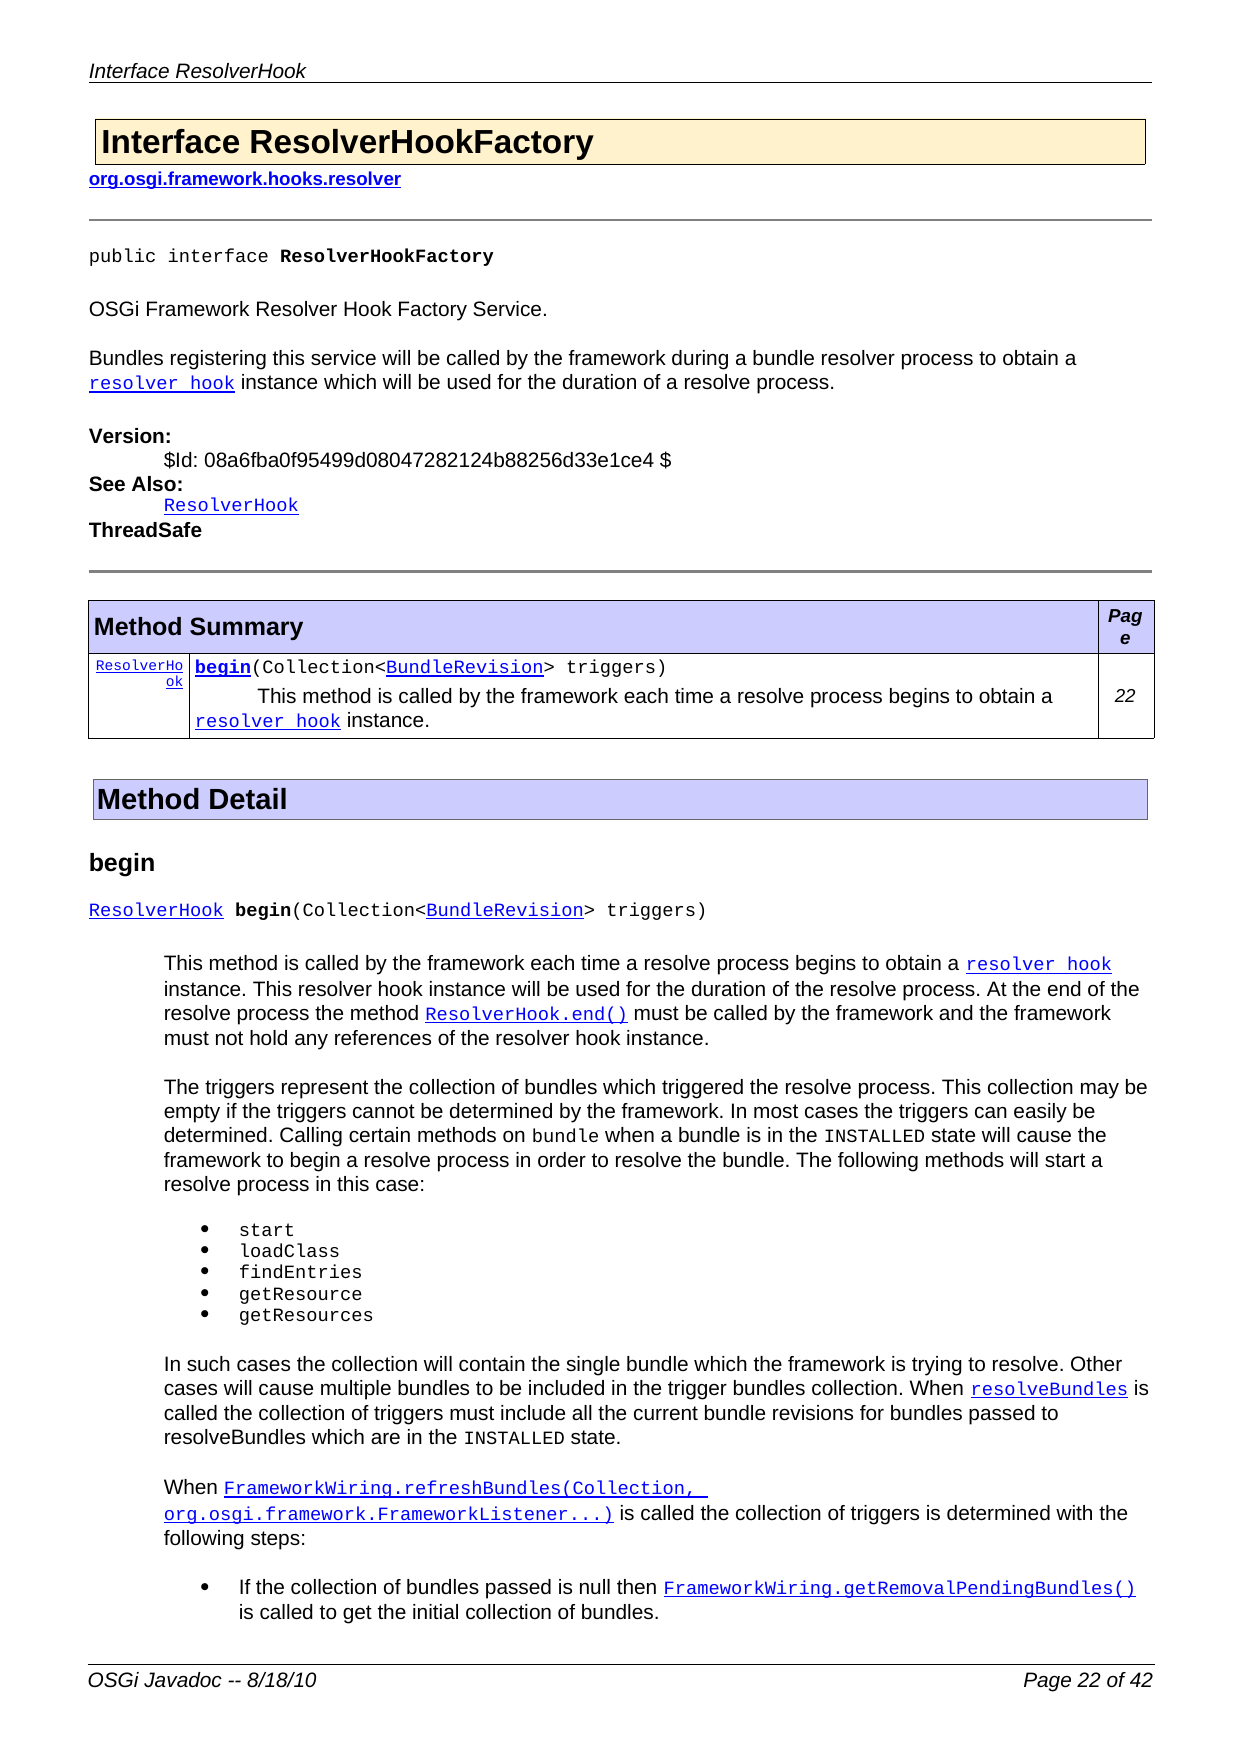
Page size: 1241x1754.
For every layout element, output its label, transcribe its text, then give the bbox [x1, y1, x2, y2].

text public interface ResolverHookFactory [88, 247, 1152, 268]
text When FrameworkWiring.refreshBundles(Collection, org.osgi.framework.FrameworkListener...) is called the collection of triggers is determined with the following steps: [163, 1475, 1152, 1549]
table_cell ResolverHook [89, 654, 189, 737]
text ThreadSafe [88, 517, 1152, 541]
text ResolverHook begin(Collection<BundleRevision> triggers) [88, 901, 1152, 922]
subtitle begin [88, 848, 1152, 877]
list getResource [201, 1284, 1152, 1306]
list loadClass [201, 1242, 1152, 1263]
table_cell begin(Collection<BundleRevision> triggers) This method is called by the framework each time a resolve process begins to obtain a resolver hook instance. [190, 654, 1098, 737]
text The triggers represent the collection of bundles which triggered the resolve process. This collection may be empty if the triggers cannot be determined by the framework. In most cases the triggers can easily be determined. Calling certain methods on bundle when a bundle is in the INSTALLED state will cause the framework to begin a resolve process in order to resolve the bundle. The following methods will start a resolve process in this case: [163, 1074, 1152, 1196]
table_header Page [1099, 601, 1154, 653]
text ResolverHook [163, 496, 1152, 517]
text See Also: [88, 472, 1152, 496]
subtitle Method Detail [94, 780, 1147, 819]
list If the collection of bundles passed is null then FrameworkWiring.getRemovalPendingBundles() is called to get the initial collection of bundles. [201, 1574, 1152, 1624]
list start [201, 1221, 1152, 1242]
list findEntries [201, 1263, 1152, 1284]
text OSGi Framework Resolver Hook Factory Service. [88, 297, 1152, 321]
text $Id: 08a6fba0f95499d08047282124b88256d33e1ce4 $ [163, 448, 1152, 472]
table_header Method Summary [89, 601, 1098, 653]
text In such cases the collection will contain the single bundle which the framework is trying to resolve. Other cases will cause multiple bundles to be included in the trigger bundles collection. When resolveBundles is called the collection of triggers must include all the current bundle revisions for bundles passed to resolveBundles which are in the INSTALLED state. [163, 1352, 1152, 1450]
table_cell 22 [1099, 654, 1154, 737]
text Version: [88, 424, 1152, 448]
text org.osgi.framework.hooks.resolver [88, 168, 1152, 189]
text Bundles registering this service will be called by the framework during a bundle resolver process to obtain a resolver hook instance which will be used for the duration of a resolve process. [88, 346, 1152, 395]
text This method is called by the framework each time a resolve process begins to obtain a resolver hook instance. This resolver hook instance will be used for the duration of the resolve process. At the end of the resolve process the method ResolverHook.end() must be called by the framework and the framework must not hold any references of the resolver hook instance. [163, 951, 1152, 1049]
subtitle Interface ResolverHookFactory [96, 120, 1145, 164]
list getResources [201, 1306, 1152, 1327]
